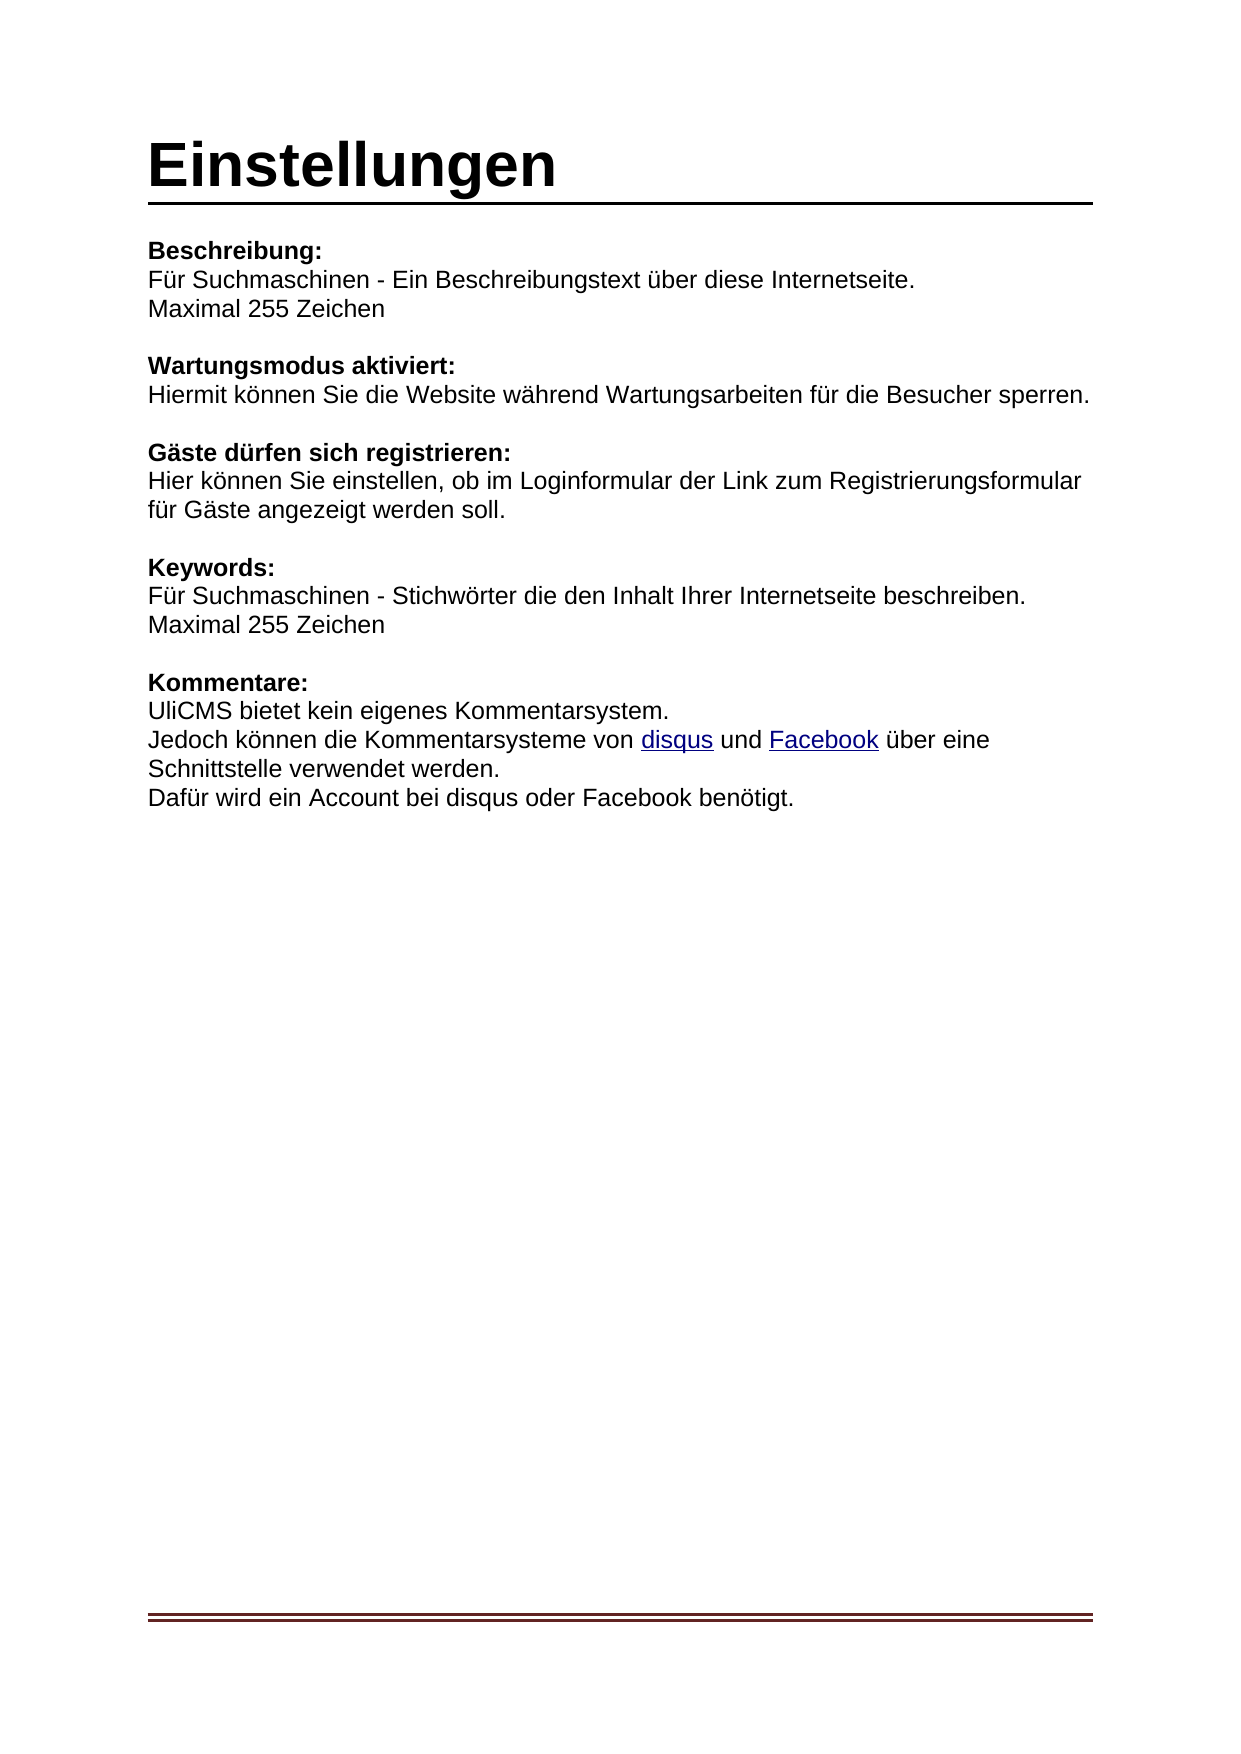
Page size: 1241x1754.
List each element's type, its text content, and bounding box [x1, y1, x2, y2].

text Wartungsmodus aktiviert: [148, 351, 1093, 380]
text Keywords: [148, 552, 1093, 581]
text Für Suchmaschinen - Ein Beschreibungstext über diese Internetseite. [148, 265, 1093, 294]
text UliCMS bietet kein eigenes Kommentarsystem. [148, 696, 1093, 725]
text Jedoch können die Kommentarsysteme von disqus und Facebook über eine Schnittstelle verwendet werden. [148, 725, 1093, 782]
text Hiermit können Sie die Website während Wartungsarbeiten für die Besucher sperren. [148, 380, 1093, 409]
text Maximal 255 Zeichen [148, 294, 1093, 322]
text Maximal 255 Zeichen [148, 610, 1093, 639]
text Hier können Sie einstellen, ob im Loginformular der Link zum Registrierungsformular für Gäste angezeigt werden soll. [148, 466, 1093, 524]
text Dafür wird ein Account bei disqus oder Facebook benötigt. [148, 782, 1093, 811]
text Für Suchmaschinen - Stichwörter die den Inhalt Ihrer Internetseite beschreiben. [148, 581, 1093, 610]
text Einstellungen [148, 128, 1093, 202]
text Gäste dürfen sich registrieren: [148, 437, 1093, 466]
text Beschreibung: [148, 236, 1093, 265]
text Kommentare: [148, 667, 1093, 696]
